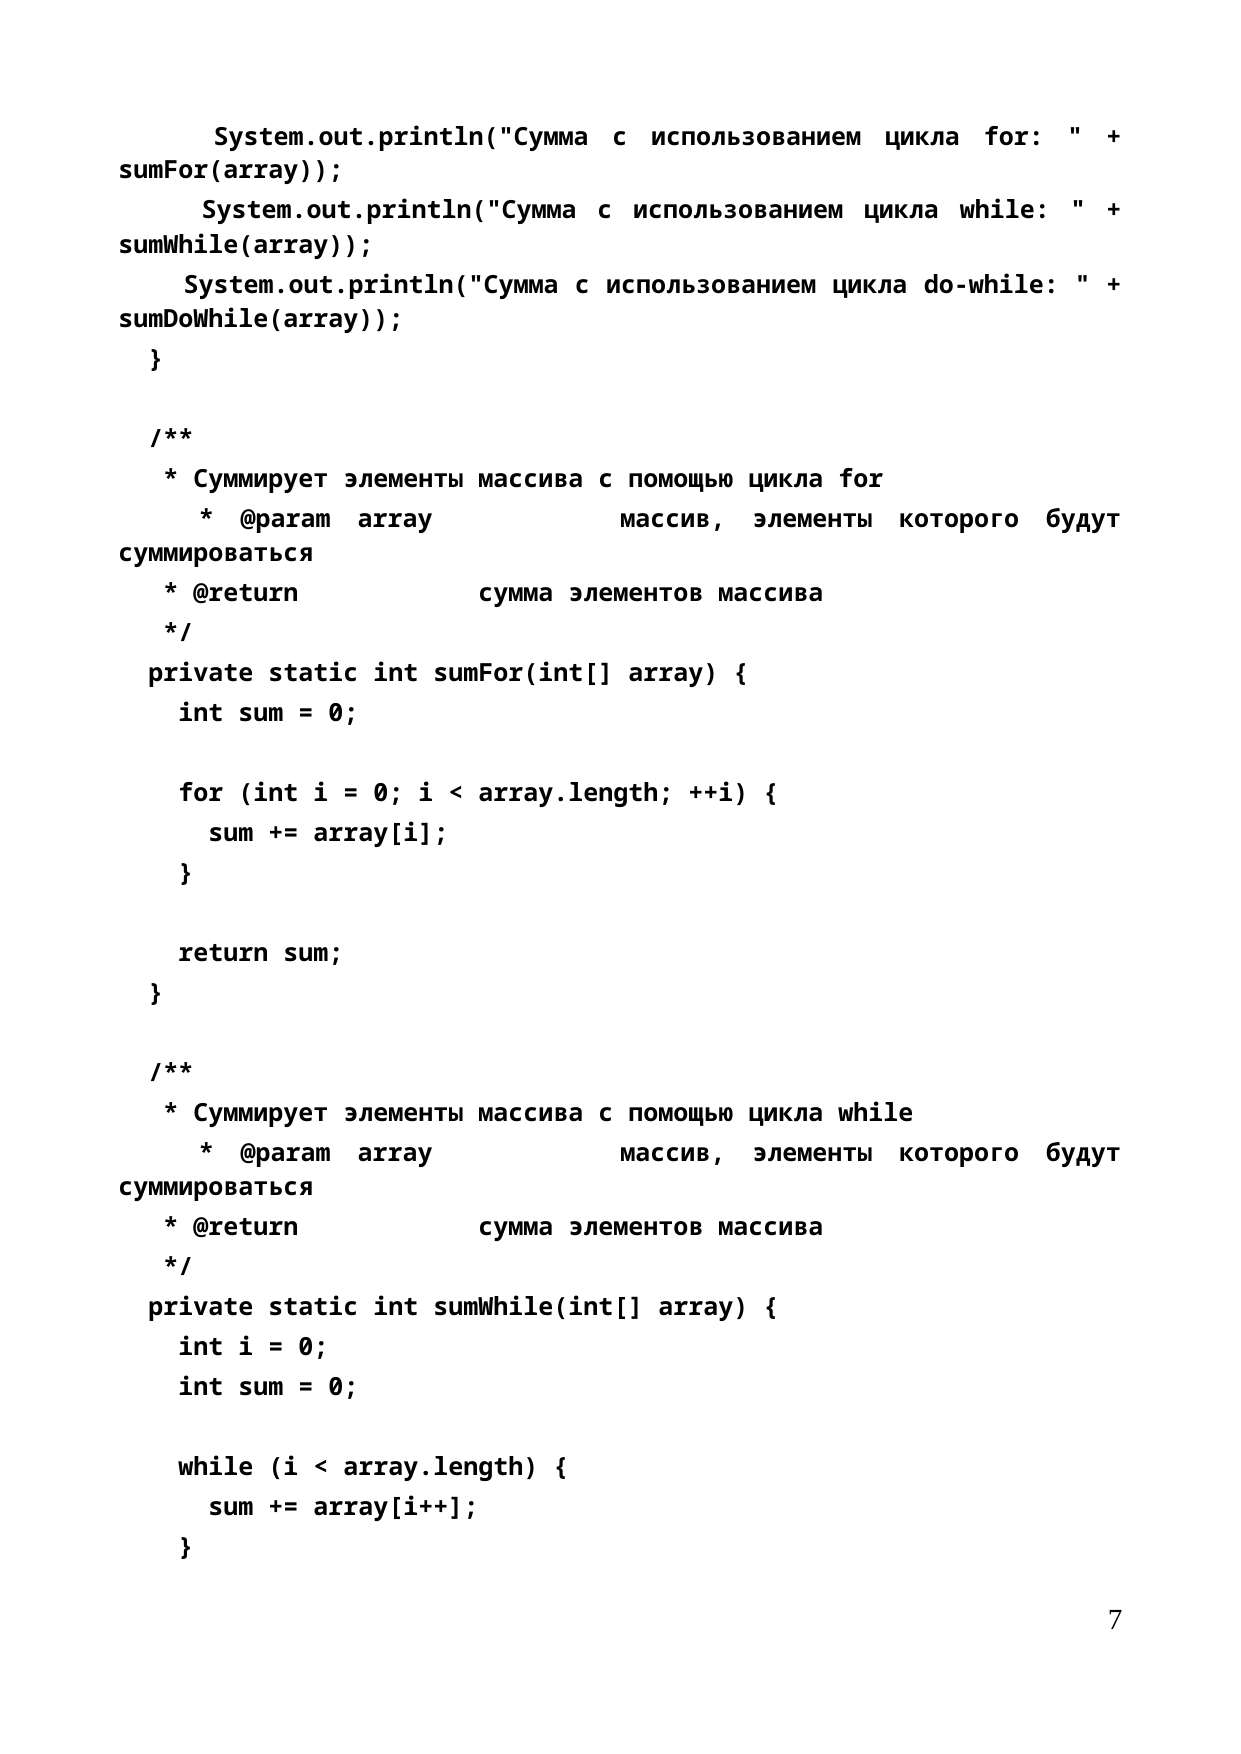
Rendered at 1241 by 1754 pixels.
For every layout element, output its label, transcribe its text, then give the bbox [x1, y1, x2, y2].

text } [118, 1528, 1122, 1562]
text System.out.println("Сумма с использованием цикла do-while: " + sumDoWhile(array)); [118, 266, 1122, 334]
text sum += array[i]; [118, 814, 1122, 848]
text return sum; [118, 934, 1122, 968]
text int sum = 0; [118, 1368, 1122, 1402]
text System.out.println("Сумма с использованием цикла for: " + sumFor(array)); [118, 118, 1122, 186]
text * Суммирует элементы массива с помощью цикла while [118, 1094, 1122, 1128]
text * @return сумма элементов массива [118, 1208, 1122, 1242]
text */ [118, 1248, 1122, 1282]
text */ [118, 614, 1122, 648]
text * @param array массив, элементы которого будут суммироваться [118, 1134, 1122, 1202]
text } [118, 340, 1122, 374]
text private static int sumFor(int[] array) { [118, 654, 1122, 688]
text /** [118, 1054, 1122, 1088]
text * Суммирует элементы массива с помощью цикла for [118, 460, 1122, 494]
text private static int sumWhile(int[] array) { [118, 1288, 1122, 1322]
text while (i < array.length) { [118, 1448, 1122, 1482]
text sum += array[i++]; [118, 1488, 1122, 1522]
text } [118, 974, 1122, 1008]
text int sum = 0; [118, 694, 1122, 728]
text System.out.println("Сумма с использованием цикла while: " + sumWhile(array)); [118, 192, 1122, 260]
text } [118, 854, 1122, 888]
text * @return сумма элементов массива [118, 574, 1122, 608]
text int i = 0; [118, 1328, 1122, 1362]
text /** [118, 420, 1122, 454]
text for (int i = 0; i < array.length; ++i) { [118, 774, 1122, 808]
text * @param array массив, элементы которого будут суммироваться [118, 500, 1122, 568]
